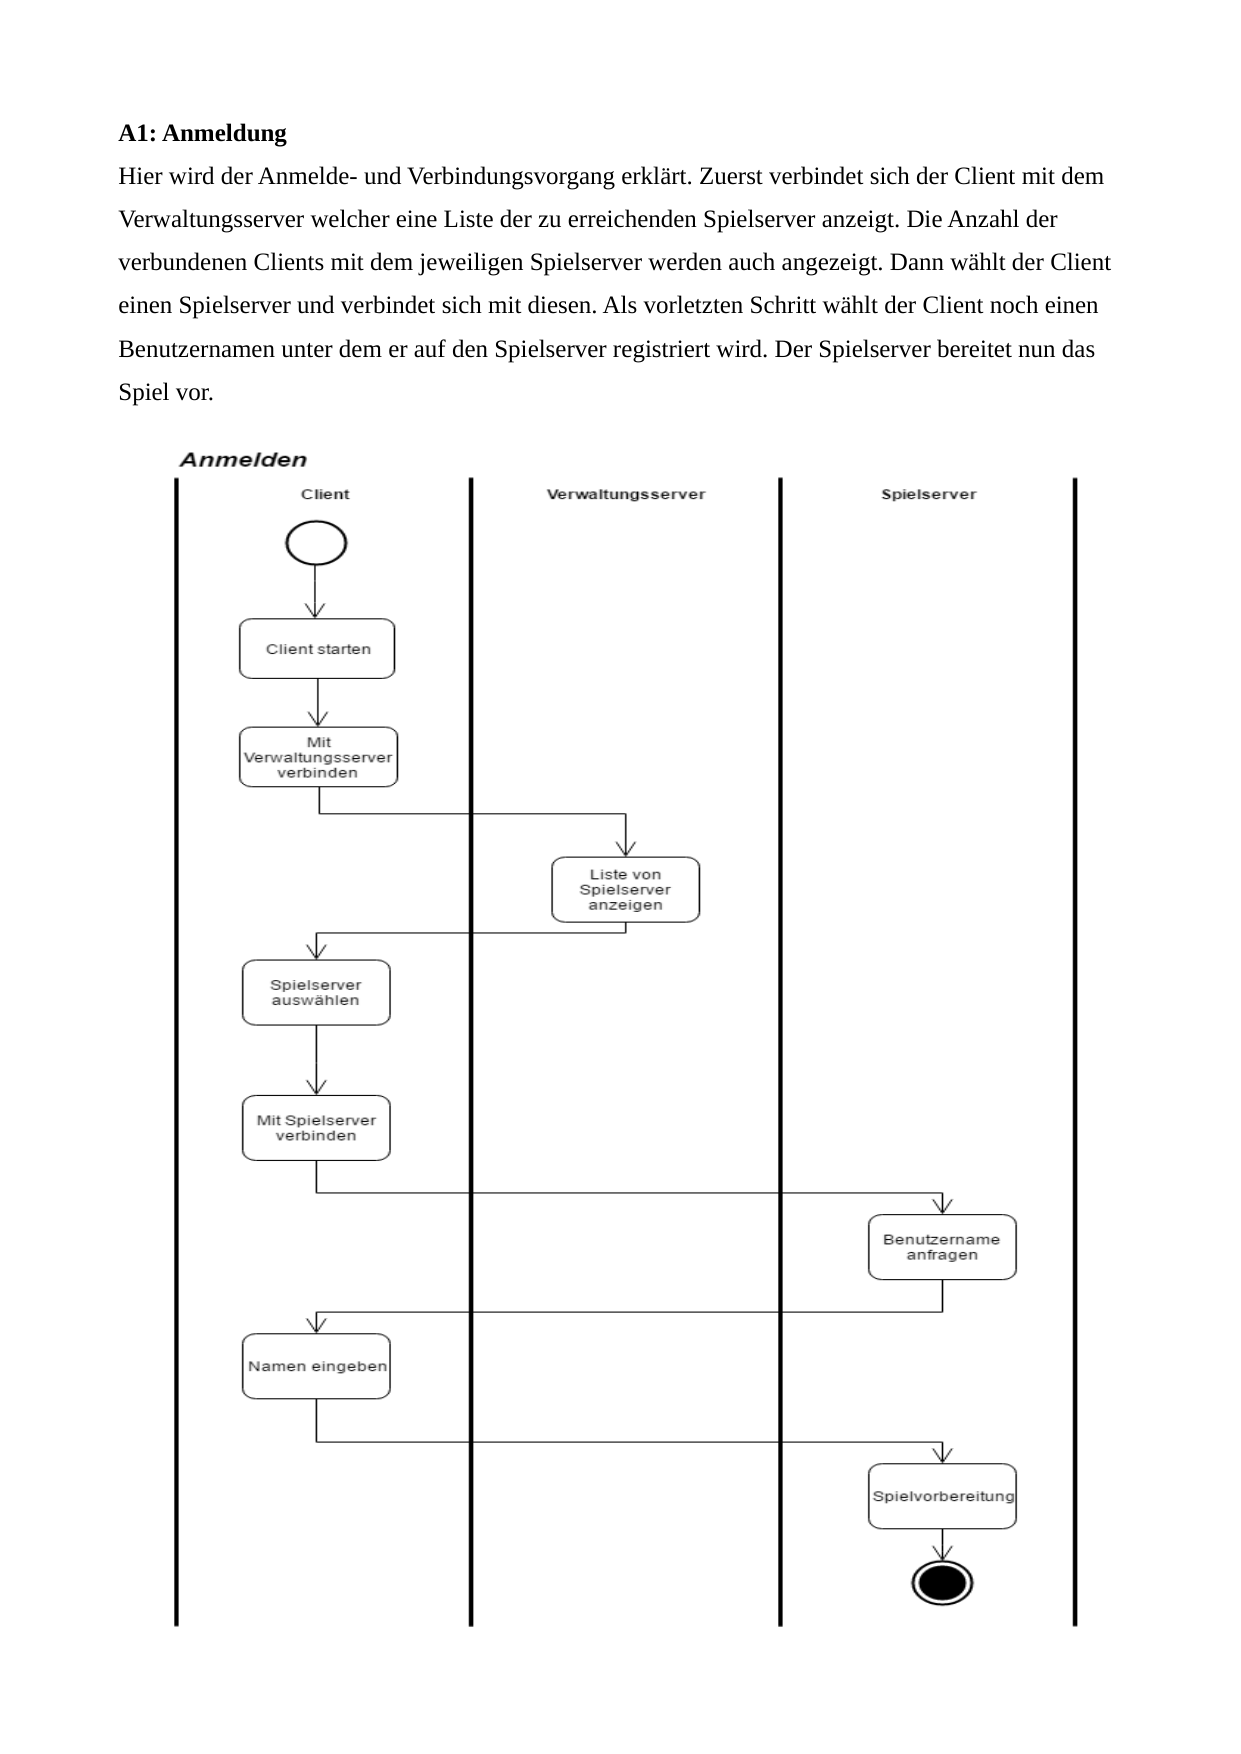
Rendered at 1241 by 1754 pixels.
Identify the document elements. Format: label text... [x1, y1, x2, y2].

text A1: Anmeldung [118, 118, 1122, 147]
text Hier wird der Anmelde- und Verbindungsvorgang erklärt. Zuerst verbindet sich der Client mit dem Verwaltungsserver welcher eine Liste der zu erreichenden Spielserver anzeigt. Die Anzahl der verbundenen Clients mit dem jeweiligen Spielserver werden auch angezeigt. Dann wählt der Client einen Spielserver und verbindet sich mit diesen. Als vorletzten Schritt wählt der Client noch einen Benutzernamen unter dem er auf den Spielserver registriert wird. Der Spielserver bereitet nun das Spiel vor. [118, 161, 1122, 406]
